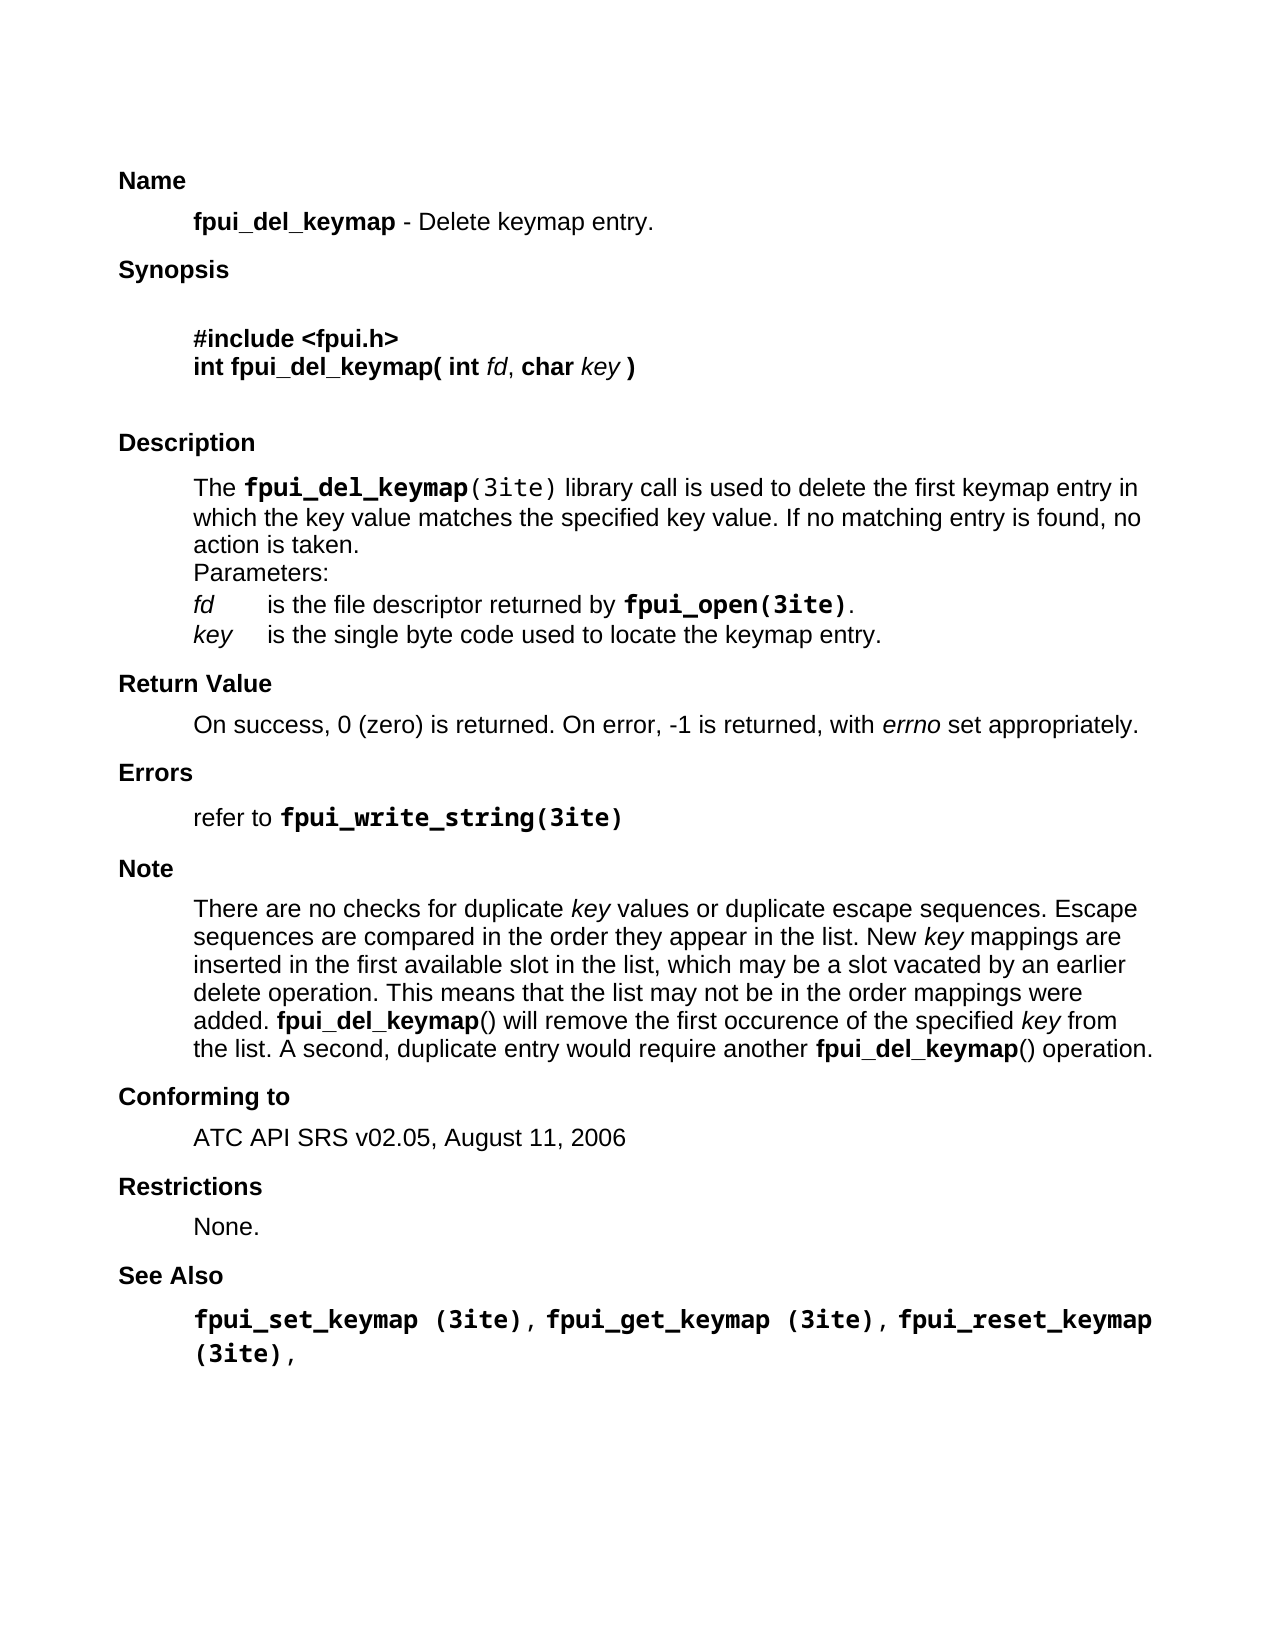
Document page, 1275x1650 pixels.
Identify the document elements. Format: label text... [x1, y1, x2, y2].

text Synopsis [118, 256, 1157, 284]
text fpui_del_keymap - Delete keymap entry. [193, 207, 1157, 235]
text Description [118, 429, 1157, 457]
text There are no checks for duplicate key values or duplicate escape sequences. Escape sequences are compared in the order they appear in the list. New key mappings are inserted in the first available slot in the list, which may be a slot vacated by an earlier delete operation. This means that the list may not be in the order mappings were added. fpui_del_keymap() will remove the first occurence of the specified key from the list. A second, duplicate entry would require another fpui_del_keymap() operation. [193, 895, 1157, 1062]
text None. [193, 1213, 1157, 1241]
text Note [118, 854, 1157, 882]
text See Also [118, 1262, 1157, 1289]
text #include <fpui.h> int fpui_del_keymap( int fd, char key ) [193, 296, 1157, 408]
text The fpui_del_keymap(3ite) library call is used to delete the first keymap entry in which the key value matches the specified key value. If no matching entry is found, no action is taken. Parameters: fd is the file descriptor returned by fpui_open(3ite). key is the single byte code used to locate the keymap entry. [193, 469, 1157, 649]
text Name [118, 167, 1157, 195]
text ATC API SRS v02.05, August 11, 2006 [193, 1124, 1157, 1152]
text Return Value [118, 670, 1157, 698]
text Restrictions [118, 1172, 1157, 1200]
text On success, 0 (zero) is returned. On error, -1 is returned, with errno set appropriately. [193, 710, 1157, 738]
text fpui_set_keymap (3ite), fpui_get_keymap (3ite), fpui_reset_keymap (3ite), [193, 1302, 1157, 1370]
text Conforming to [118, 1083, 1157, 1111]
text Errors [118, 759, 1157, 787]
text refer to fpui_write_string(3ite) [193, 799, 1157, 834]
